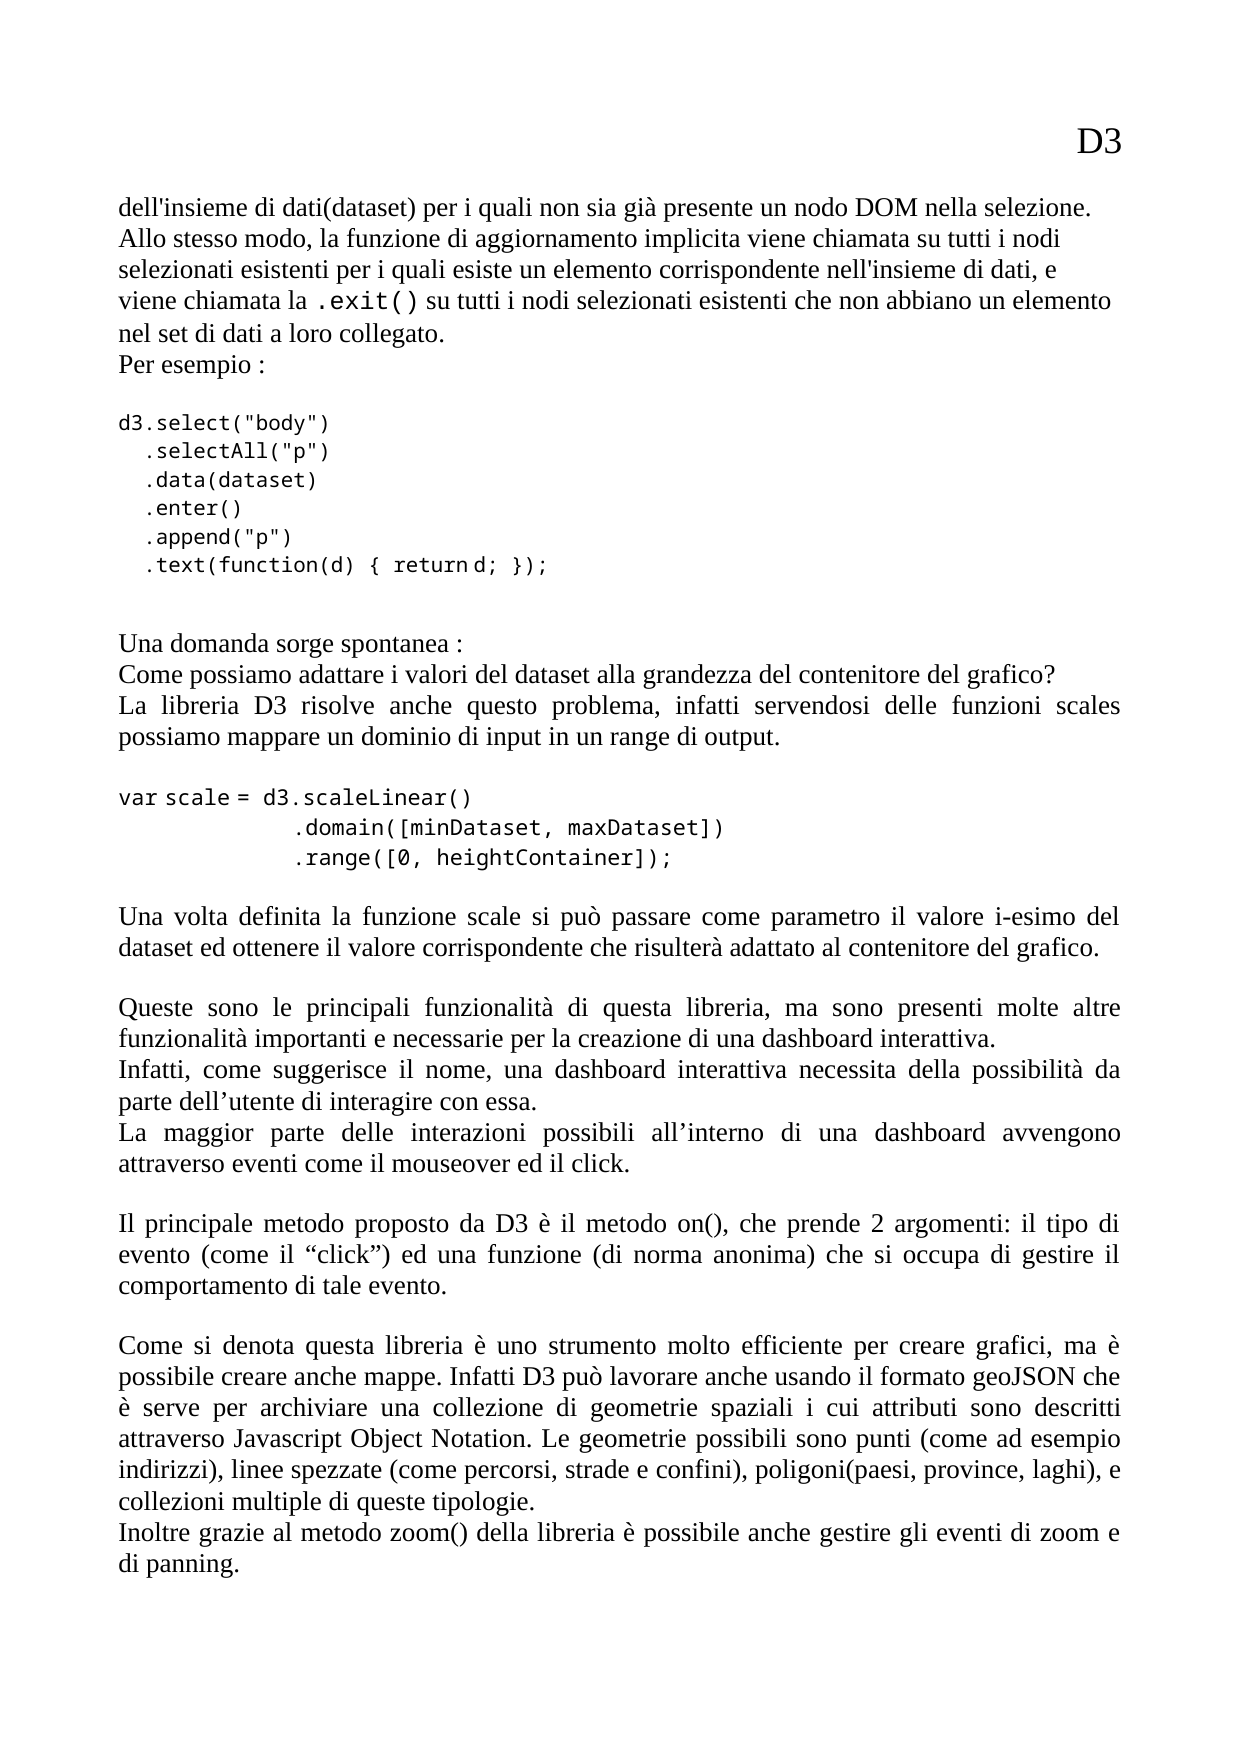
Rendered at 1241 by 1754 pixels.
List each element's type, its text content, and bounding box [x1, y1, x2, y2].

text .text(function(d) { return d; }); [118, 550, 1122, 579]
text Per esempio : [118, 348, 1122, 379]
text .selectAll("p") [118, 436, 1122, 465]
text La libreria D3 risolve anche questo problema, infatti servendosi delle funzioni scales possiamo mappare un dominio di input in un range di output. [118, 689, 1122, 751]
text d3.select("body") [118, 408, 1122, 436]
text Infatti, come suggerisce il nome, una dashboard interattiva necessita della possibilità da parte dell’utente di interagire con essa. [118, 1053, 1122, 1116]
text .append("p") [118, 522, 1122, 550]
text var scale = d3.scaleLinear() [118, 780, 1122, 812]
text .range([0, heightContainer]); [118, 842, 1122, 871]
text Una volta definita la funzione scale si può passare come parametro il valore i-esimo del dataset ed ottenere il valore corrispondente che risulterà adattato al contenitore del grafico. [118, 900, 1122, 962]
text Come si denota questa libreria è uno strumento molto efficiente per creare grafici, ma è possibile creare anche mappe. Infatti D3 può lavorare anche usando il formato geoJSON che è serve per archiviare una collezione di geometrie spaziali i cui attributi sono descritti attraverso Javascript Object Notation. Le geometrie possibili sono punti (come ad esempio indirizzi), linee spezzate (come percorsi, strade e confini), poligoni(paesi, province, laghi), e collezioni multiple di queste tipologie. [118, 1329, 1122, 1516]
text Il principale metodo proposto da D3 è il metodo on(), che prende 2 argomenti: il tipo di evento (come il “click”) ed una funzione (di norma anonima) che si occupa di gestire il comportamento di tale evento. [118, 1207, 1122, 1300]
text Queste sono le principali funzionalità di questa libreria, ma sono presenti molte altre funzionalità importanti e necessarie per la creazione di una dashboard interattiva. [118, 991, 1122, 1053]
text Una domanda sorge spontanea : [118, 627, 1122, 658]
text dell'insieme di dati(dataset) per i quali non sia già presente un nodo DOM nella selezione. Allo stesso modo, la funzione di aggiornamento implicita viene chiamata su tutti i nodi selezionati esistenti per i quali esiste un elemento corrispondente nell'insieme di dati, e viene chiamata la .exit() su tutti i nodi selezionati esistenti che non abbiano un elemento nel set di dati a loro collegato. [118, 191, 1122, 348]
text .domain([minDataset, maxDataset]) [118, 812, 1122, 842]
text .enter() [118, 493, 1122, 522]
text Inoltre grazie al metodo zoom() della libreria è possibile anche gestire gli eventi di zoom e di panning. [118, 1516, 1122, 1578]
text .data(dataset) [118, 465, 1122, 493]
text La maggior parte delle interazioni possibili all’interno di una dashboard avvengono attraverso eventi come il mouseover ed il click. [118, 1116, 1122, 1178]
text Come possiamo adattare i valori del dataset alla grandezza del contenitore del grafico? [118, 658, 1122, 689]
